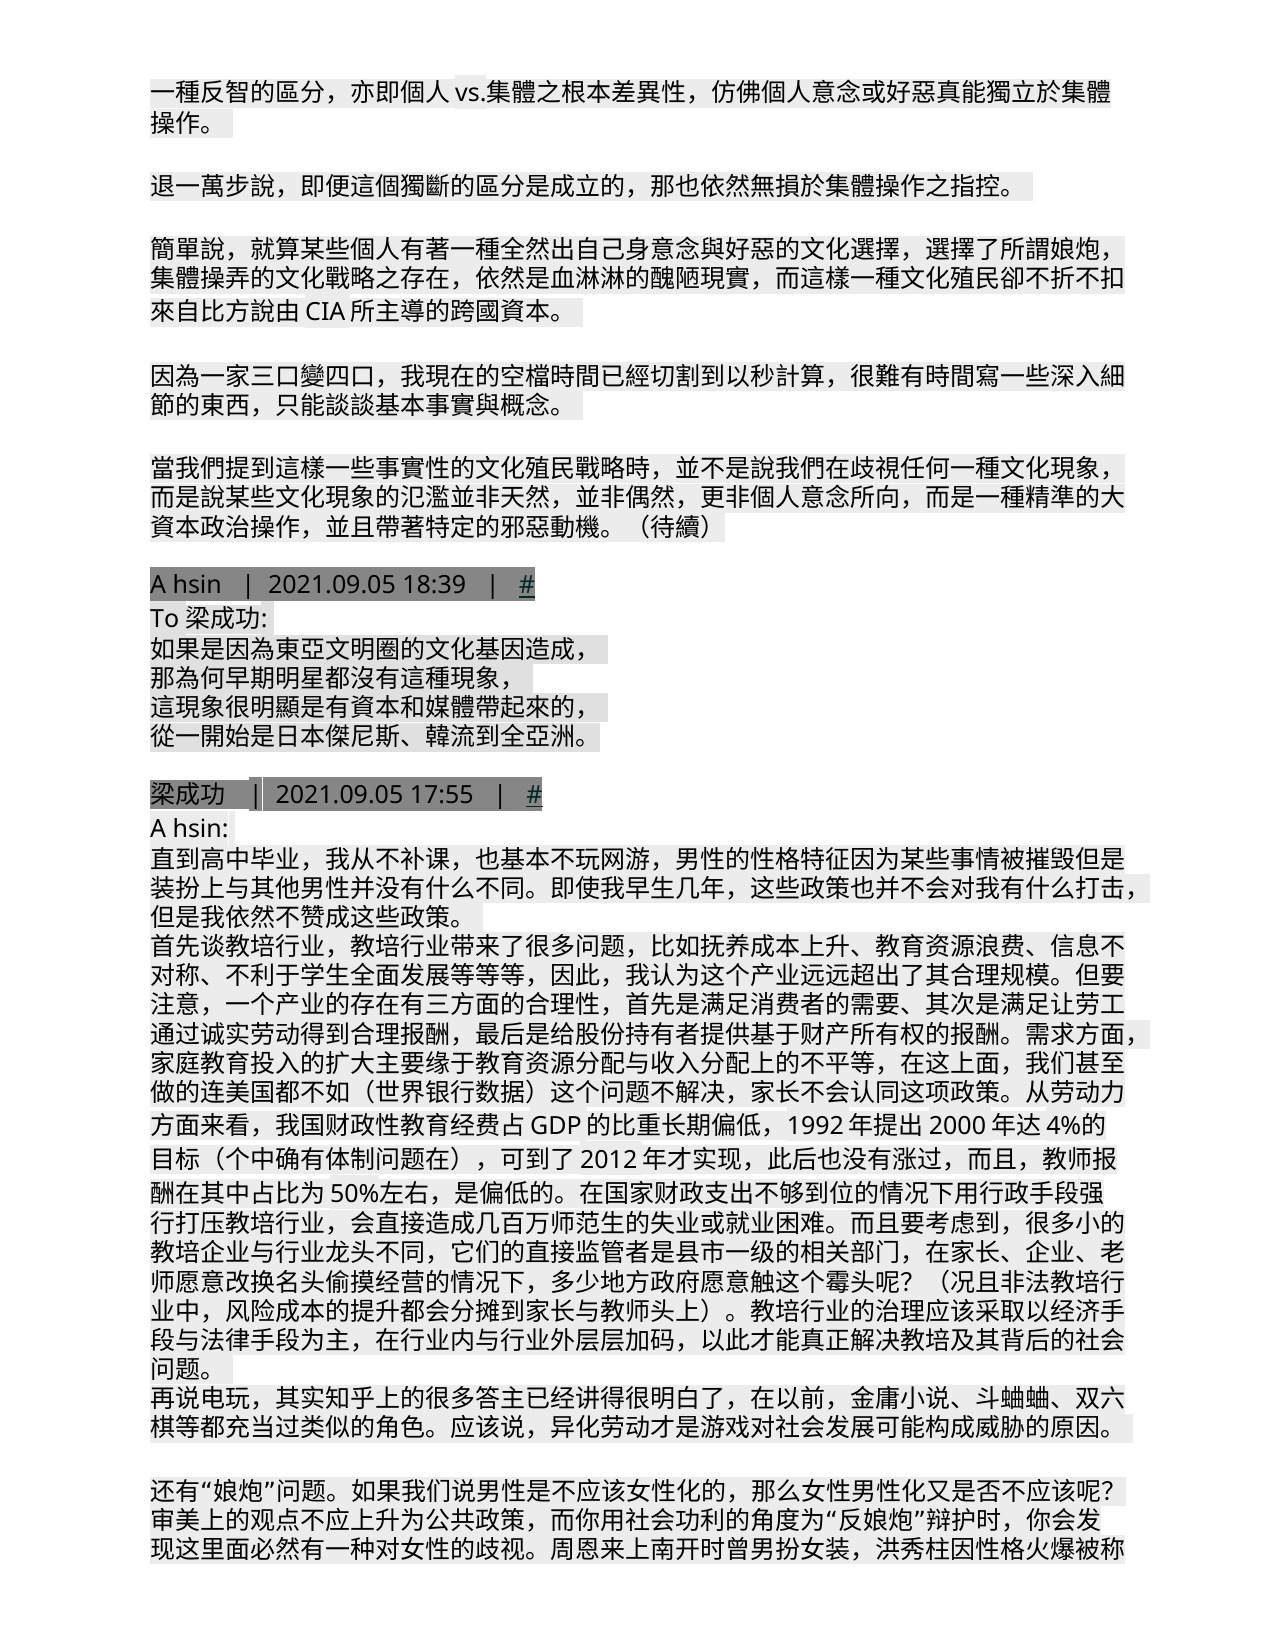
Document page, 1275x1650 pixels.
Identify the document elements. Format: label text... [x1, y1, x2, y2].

text 一種反智的區分，亦即個人vs.集體之根本差異性，仿佛個人意念或好惡真能獨立於集體操作。 退一萬步說，即便這個獨斷的區分是成立的，那也依然無損於集體操作之指控。 簡單說，就算某些個人有著一種全然出自己身意念與好惡的文化選擇，選擇了所謂娘炮，集體操弄的文化戰略之存在，依然是血淋淋的醜陋現實，而這樣一種文化殖民卻不折不扣來自比方說由CIA所主導的跨國資本。 因為一家三口變四口，我現在的空檔時間已經切割到以秒計算，很難有時間寫一些深入細節的東西，只能談談基本事實與概念。 當我們提到這樣一些事實性的文化殖民戰略時，並不是說我們在歧視任何一種文化現象，而是說某些文化現象的氾濫並非天然，並非偶然，更非個人意念所向，而是一種精準的大資本政治操作，並且帶著特定的邪惡動機。（待續） [150, 75, 1125, 542]
text 梁成功 | 2021.09.05 17:55 | # [150, 777, 1125, 811]
text A hsin: 直到高中毕业，我从不补课，也基本不玩网游，男性的性格特征因为某些事情被摧毁但是装扮上与其他男性并没有什么不同。即使我早生几年，这些政策也并不会对我有什么打击，但是我依然不赞成这些政策。 首先谈教培行业，教培行业带来了很多问题，比如抚养成本上升、教育资源浪费、信息不对称、不利于学生全面发展等等等，因此，我认为这个产业远远超出了其合理规模。但要注意，一个产业的存在有三方面的合理性，首先是满足消费者的需要、其次是满足让劳工通过诚实劳动得到合理报酬，最后是给股份持有者提供基于财产所有权的报酬。需求方面，家庭教育投入的扩大主要缘于教育资源分配与收入分配上的不平等，在这上面，我们甚至做的连美国都不如（世界银行数据）这个问题不解决，家长不会认同这项政策。从劳动力方面来看，我国财政性教育经费占GDP的比重长期偏低，1992年提出2000年达4%的目标（个中确有体制问题在），可到了2012年才实现，此后也没有涨过，而且，教师报酬在其中占比为50%左右，是偏低的。在国家财政支出不够到位的情况下用行政手段强行打压教培行业，会直接造成几百万师范生的失业或就业困难。而且要考虑到，很多小的教培企业与行业龙头不同，它们的直接监管者是县市一级的相关部门，在家长、企业、老师愿意改换名头偷摸经营的情况下，多少地方政府愿意触这个霉头呢？（况且非法教培行业中，风险成本的提升都会分摊到家长与教师头上）。教培行业的治理应该采取以经济手段与法律手段为主，在行业内与行业外层层加码，以此才能真正解决教培及其背后的社会问题。 再说电玩，其实知乎上的很多答主已经讲得很明白了，在以前，金庸小说、斗蛐蛐、双六棋等都充当过类似的角色。应该说，异化劳动才是游戏对社会发展可能构成威胁的原因。 还有“娘炮”问题。如果我们说男性是不应该女性化的，那么女性男性化又是否不应该呢？审美上的观点不应上升为公共政策，而你用社会功利的角度为“反娘炮”辩护时，你会发现这里面必然有一种对女性的歧视。周恩来上南开时曾男扮女装，洪秀柱因性格火爆被称为“小辣椒”，可他们都算是大写的人。毛泽东等人领导下的红色军队战斗力在历史上罕有对手，靠的不是整治社会上的“娘炮”，而是靠民主，靠对人权的普遍尊重。日本靠“阳刚之气”也提升了战斗力，换来了什么？不仅占领区的人民仇恨他，甚至自己的士兵也敢怒不敢言，乃至于那些被共产党俘虏的日军士兵，无不对共产党备尽感恩。人民日报当初就发文：“我们不认同‘娘炮’‘不男不女’等带贬损性的说法。” 这些现象，很多确为东亚社会特有。但除了东亚社会在资本主义世界体系中的地位之外，我认为更重要的还是东亚文明圈的文化基因。这种基因在产生一些不合理现象时也给东亚社会带来了许多红利，比如高水平人力资本，低犯罪率等。对标西方社会作评判，我个人认为没有必要。 [150, 811, 1125, 1564]
text To 梁成功: 如果是因為東亞文明圈的文化基因造成， 那為何早期明星都沒有這種現象， 這現象很明顯是有資本和媒體帶起來的， 從一開始是日本傑尼斯、韓流到全亞洲。 [150, 601, 1125, 752]
text A hsin | 2021.09.05 18:39 | # [150, 567, 1125, 601]
